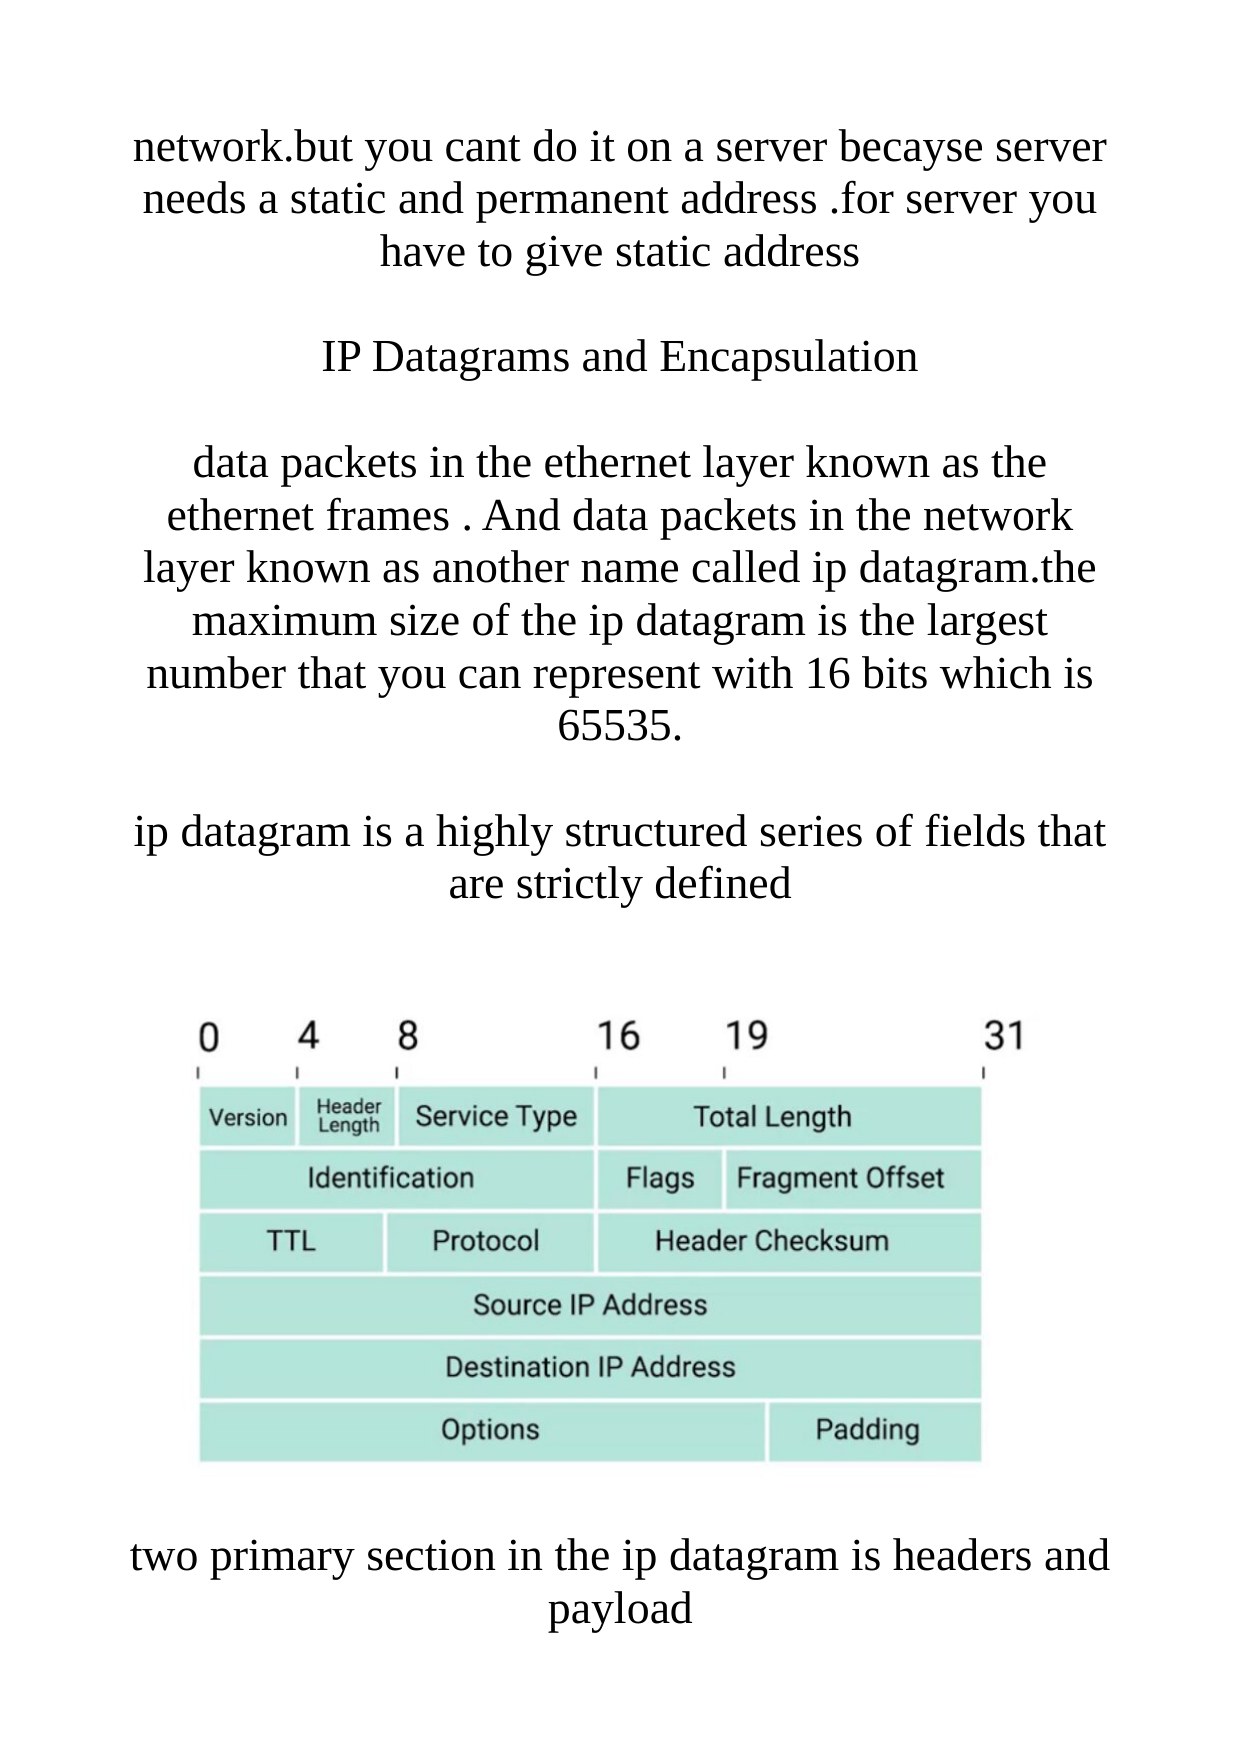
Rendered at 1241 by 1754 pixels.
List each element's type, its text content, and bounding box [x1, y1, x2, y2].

text two primary section in the ip datagram is headers and payload [118, 1528, 1122, 1633]
text IP Datagrams and Encapsulation [118, 329, 1122, 382]
text data packets in the ethernet layer known as the ethernet frames . And data packets in the network layer known as another name called ip datagram.the maximum size of the ip datagram is the largest number that you can represent with 16 bits which is 65535. [118, 434, 1122, 751]
picture [118, 961, 1123, 1528]
text network.but you cant do it on a server becayse server needs a static and permanent address .for server you have to give static address [118, 118, 1122, 276]
text ip datagram is a highly structured series of fields that are strictly defined [118, 803, 1122, 909]
